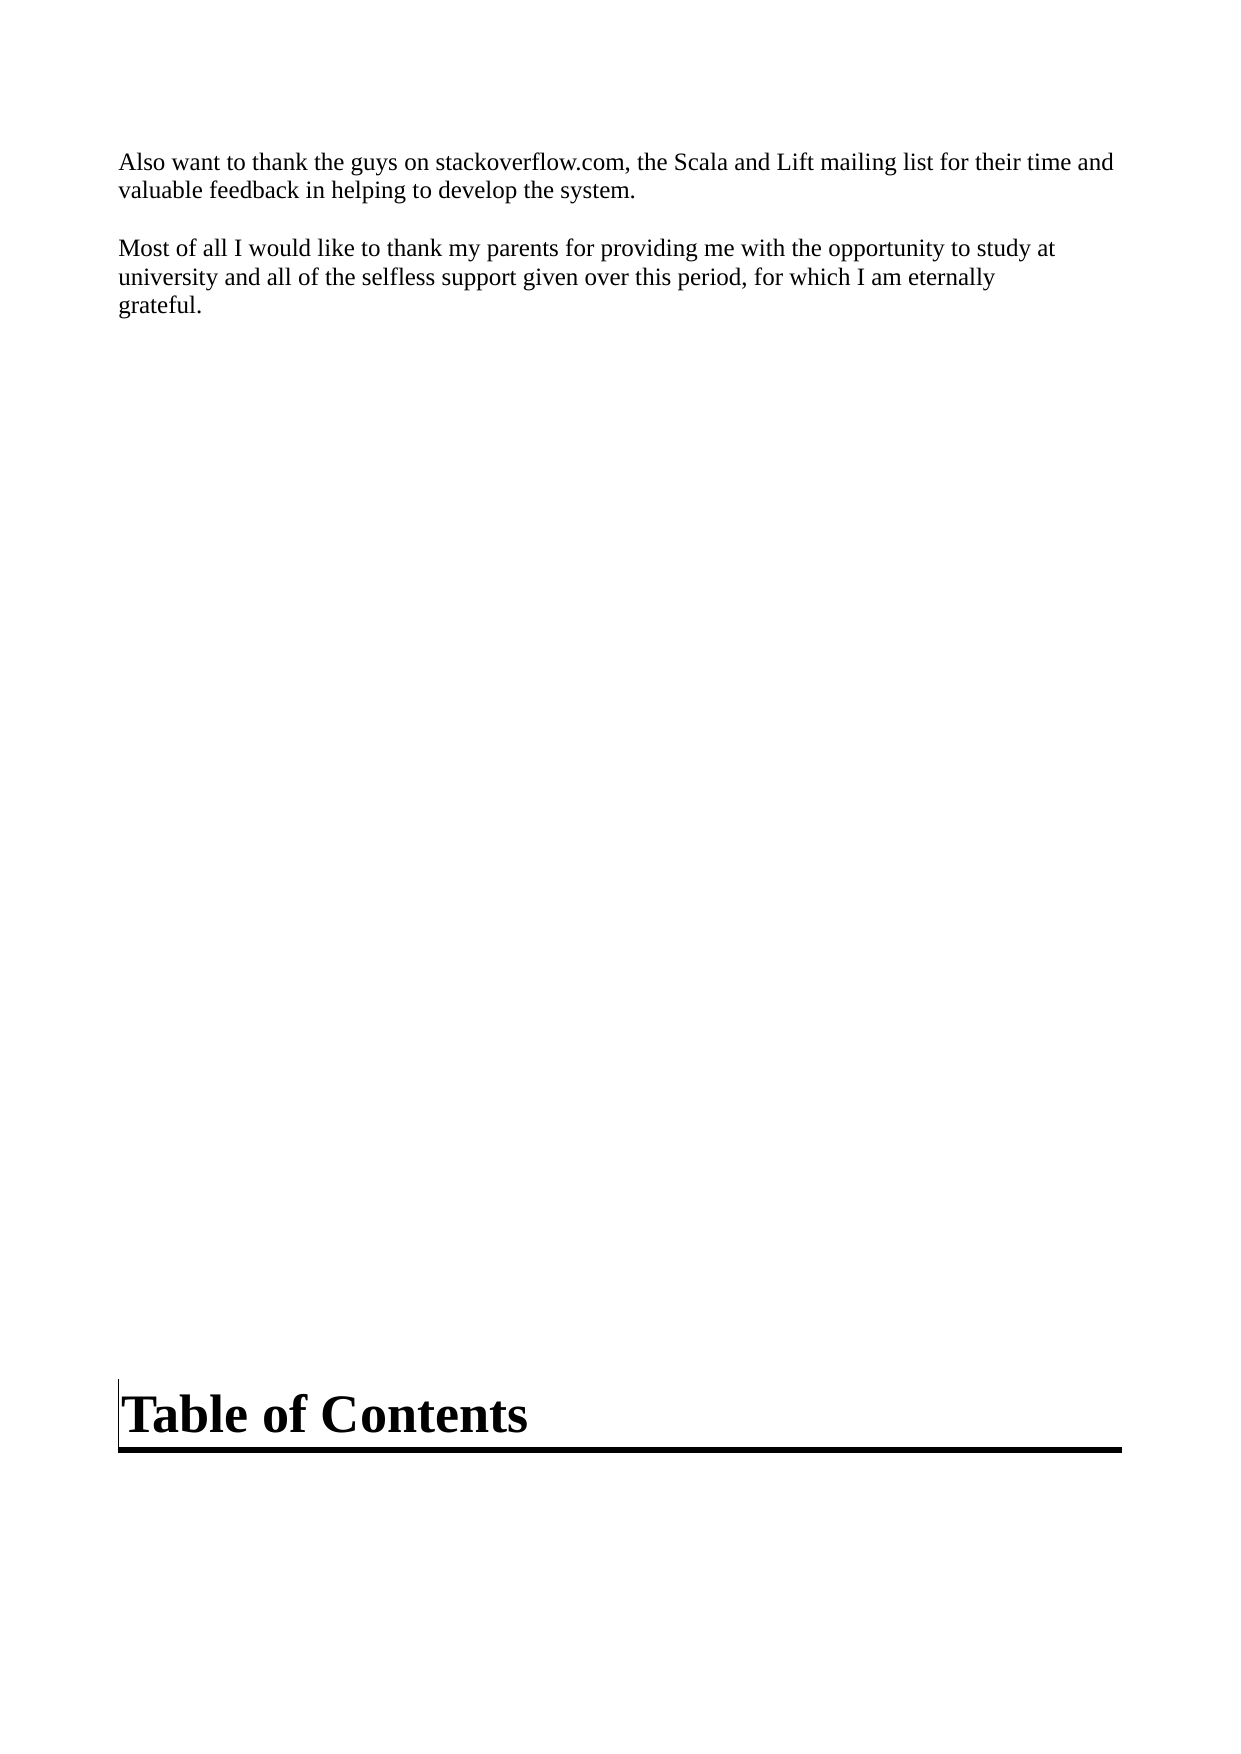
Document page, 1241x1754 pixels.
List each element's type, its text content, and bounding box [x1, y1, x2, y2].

text Most of all I would like to thank my parents for providing me with the opportunity to study at [118, 233, 1122, 262]
text grateful. [118, 291, 1122, 319]
text university and all of the selfless support given over this period, for which I am eternally [118, 262, 1122, 291]
subtitle Table of Contents [119, 1379, 1122, 1447]
text Also want to thank the guys on stackoverflow.com, the Scala and Lift mailing list for their time and valuable feedback in helping to develop the system. [118, 147, 1122, 204]
